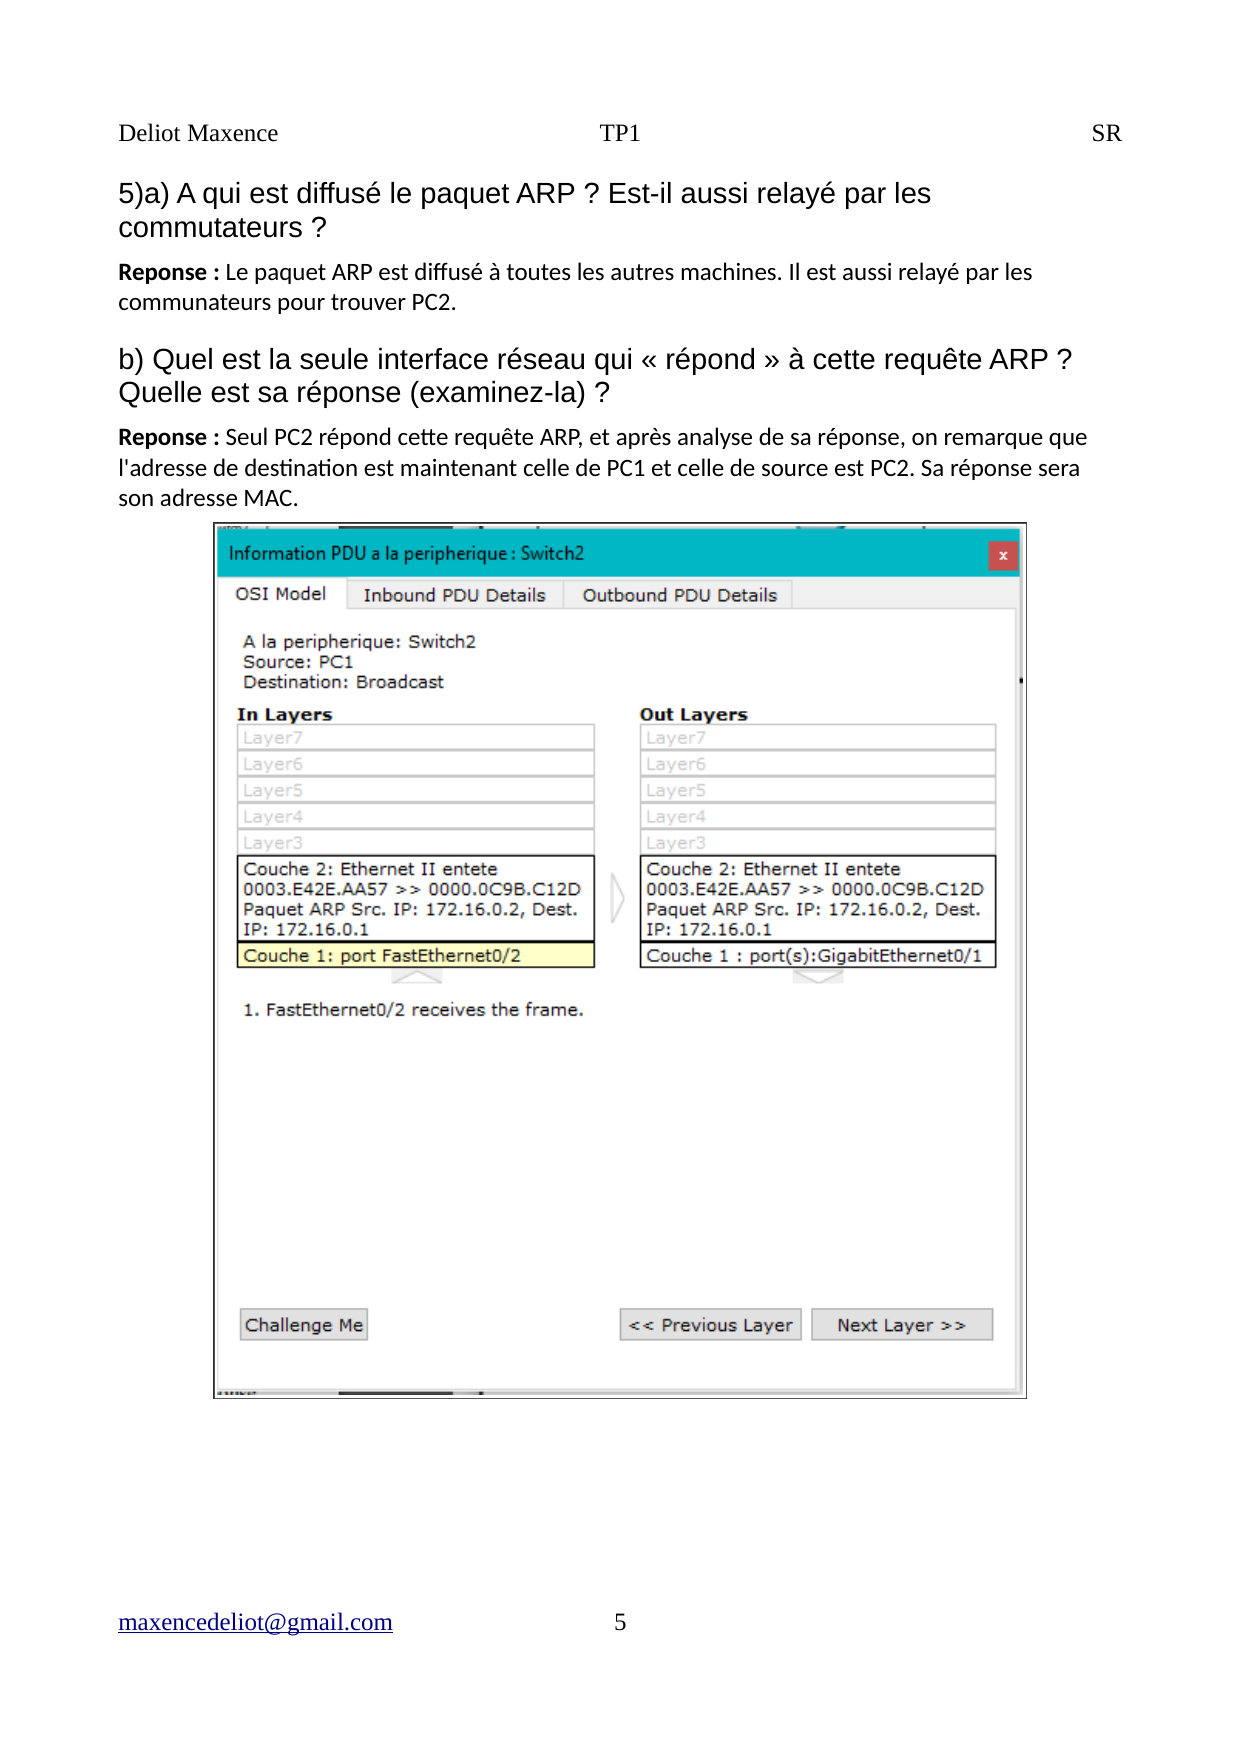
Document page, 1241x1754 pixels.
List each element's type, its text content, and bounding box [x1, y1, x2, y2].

text [215, 524, 1026, 1398]
subtitle 5)a) A qui est diffusé le paquet ARP ? Est-il aussi relayé par les commutateurs ? [118, 176, 1122, 243]
picture [217, 526, 1023, 1395]
text Reponse : Seul PC2 répond cette requête ARP, et après analyse de sa réponse, on remarque que l'adresse de destination est maintenant celle de PC1 et celle de source est PC2. Sa réponse sera son adresse MAC. [118, 422, 1122, 513]
text Reponse : Le paquet ARP est diffusé à toutes les autres machines. Il est aussi relayé par les communateurs pour trouver PC2. [118, 256, 1122, 317]
subtitle b) Quel est la seule interface réseau qui « répond » à cette requête ARP ? Quelle est sa réponse (examinez-la) ? [118, 342, 1122, 409]
